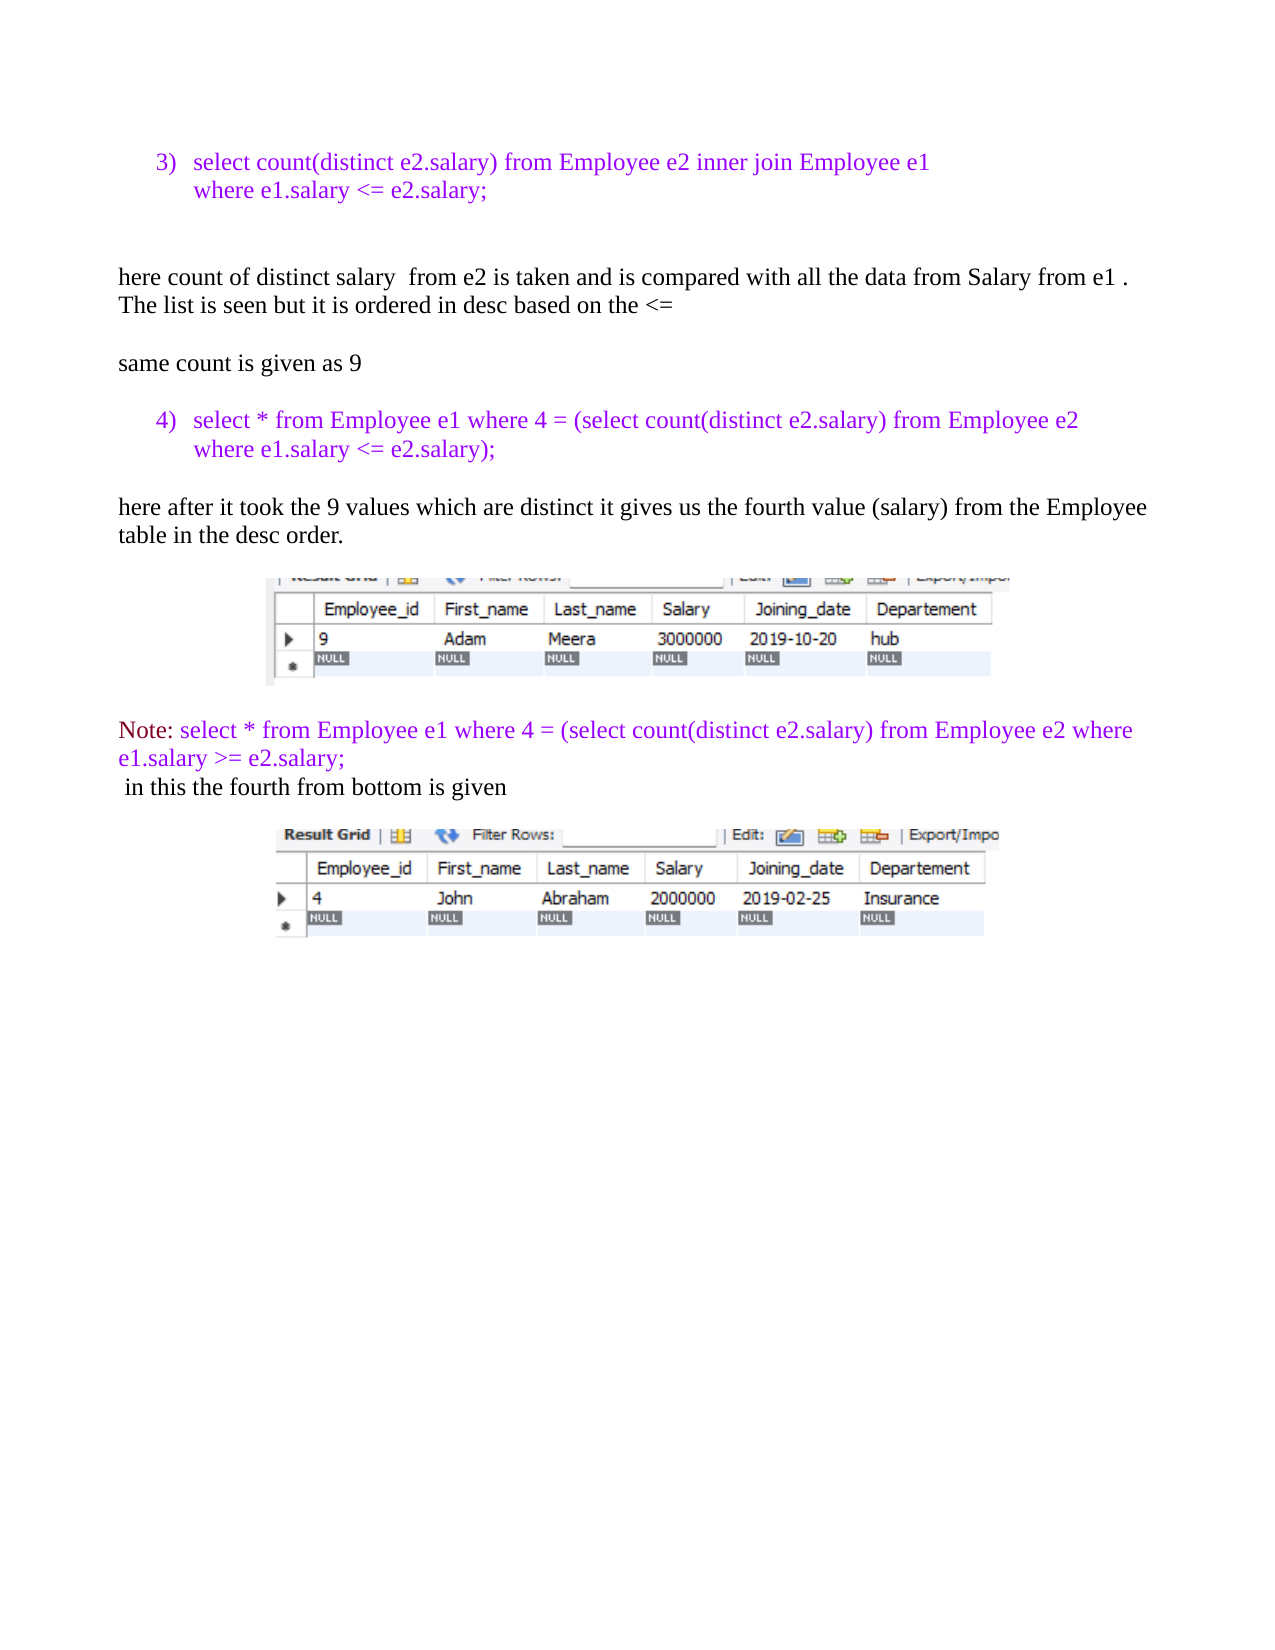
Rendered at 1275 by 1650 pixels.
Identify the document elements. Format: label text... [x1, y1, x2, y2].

text in this the fourth from bottom is given [118, 772, 1157, 801]
text Note: select * from Employee e1 where 4 = (select count(distinct e2.salary) from Employee e2 where e1.salary >= e2.salary; [118, 715, 1157, 772]
picture [265, 578, 1010, 686]
list select count(distinct e2.salary) from Employee e2 inner join Employee e1 where e1.salary <= e2.salary; [156, 147, 1157, 204]
list select * from Employee e1 where 4 = (select count(distinct e2.salary) from Employee e2 where e1.salary <= e2.salary); [156, 406, 1157, 463]
text same count is given as 9 [118, 348, 1157, 377]
text here count of distinct salary from e2 is taken and is compared with all the data from Salary from e1 . The list is seen but it is ordered in desc based on the <= [118, 262, 1157, 319]
text here after it took the 9 values which are distinct it gives us the fourth value (salary) from the Employee table in the desc order. [118, 492, 1157, 549]
picture [275, 829, 1000, 949]
